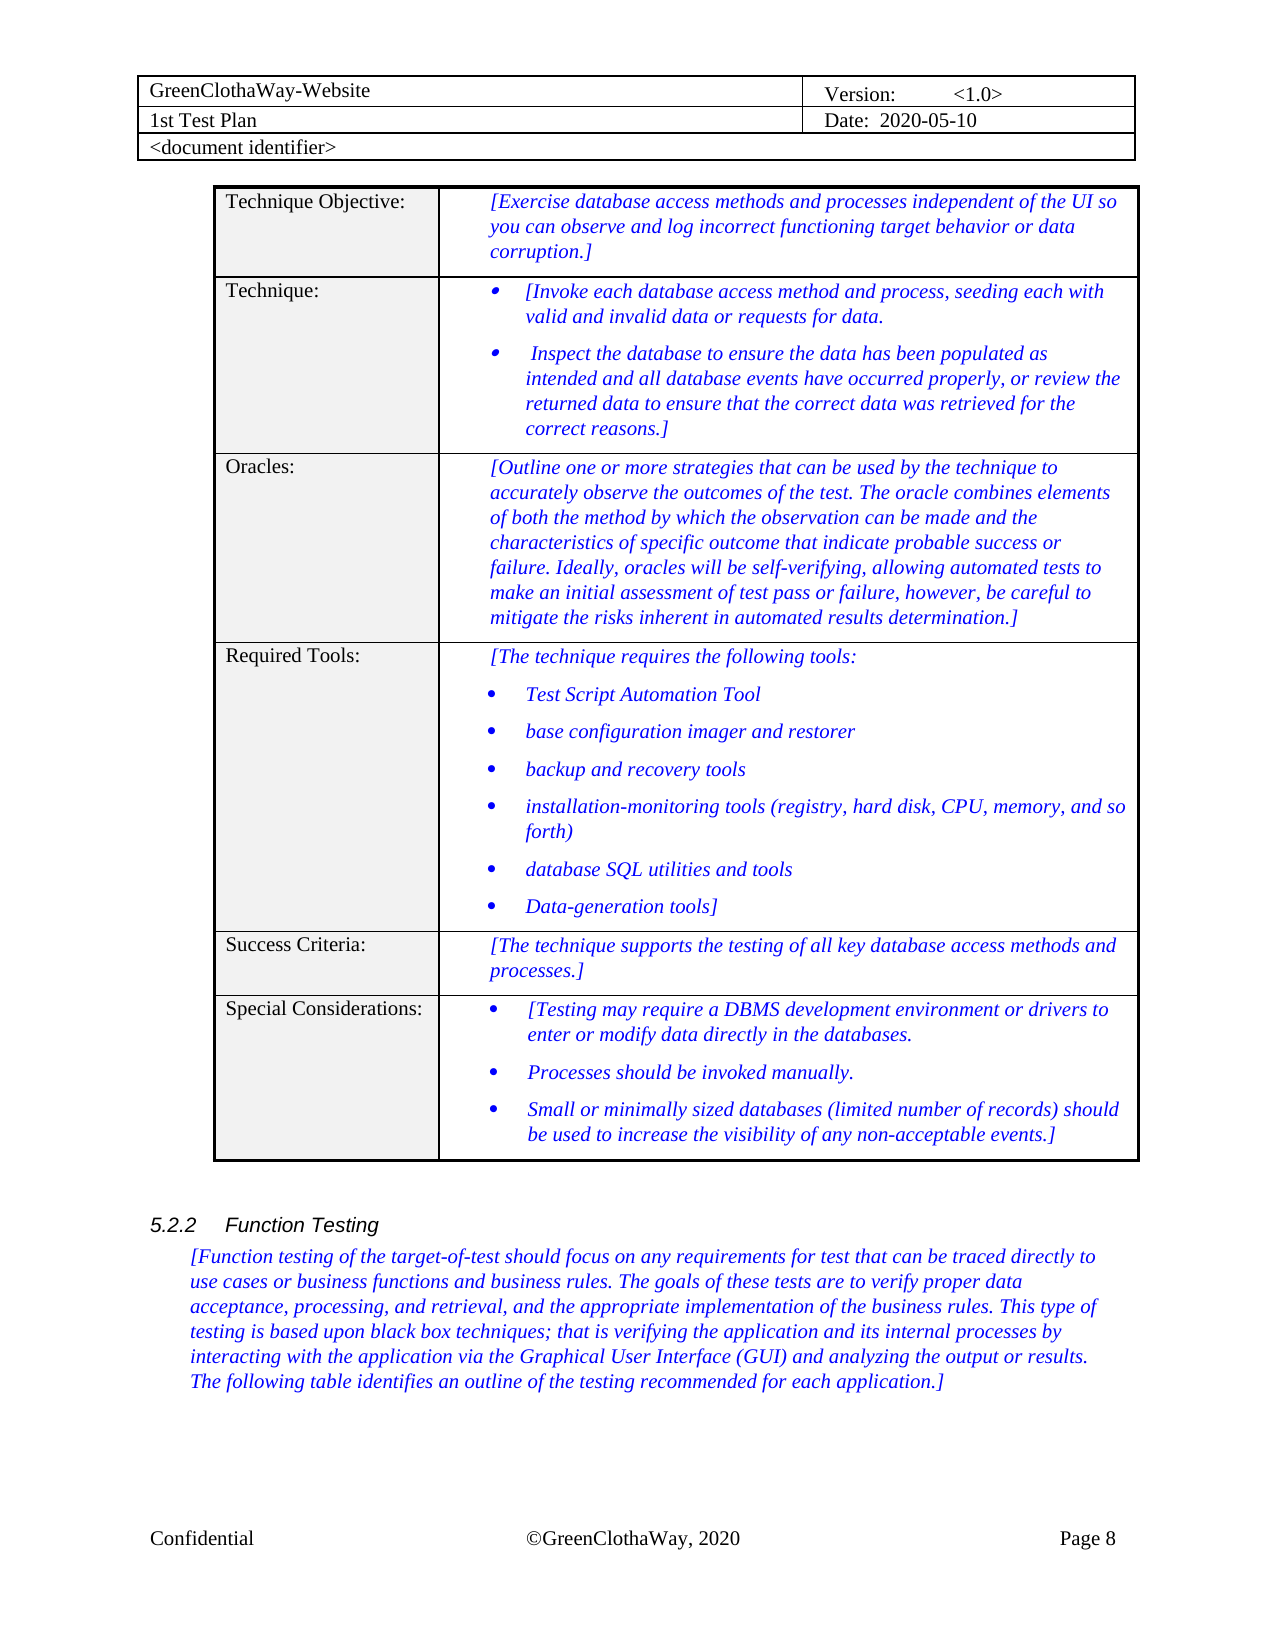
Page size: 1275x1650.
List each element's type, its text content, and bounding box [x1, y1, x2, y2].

table_header [Exercise database access methods and processes independent of the UI so you can observe and log incorrect functioning target behavior or data corruption.] [440, 189, 1137, 276]
table_cell Oracles: [216, 454, 438, 642]
table_cell [The technique supports the testing of all key database access methods and processes.] [440, 932, 1137, 995]
table_cell [Testing may require a DBMS development environment or drivers to enter or modify data directly in the databases. Processes should be invoked manually. Small or minimally sized databases (limited number of records) should be used to increase the visibility of any non-acceptable events.] [440, 996, 1137, 1159]
text [Function testing of the target-of-test should focus on any requirements for test that can be traced directly to use cases or business functions and business rules. The goals of these tests are to verify proper data acceptance, processing, and retrieval, and the appropriate implementation of the business rules. This type of testing is based upon black box techniques; that is verifying the application and its internal processes by interacting with the application via the Graphical User Interface (GUI) and analyzing the output or results. The following table identifies an outline of the testing recommended for each application.] [190, 1243, 1125, 1393]
table_cell Special Considerations: [216, 996, 438, 1159]
table_cell Technique: [216, 278, 438, 453]
table_cell  [Invoke each database access method and process, seeding each with valid and invalid data or requests for data.  Inspect the database to ensure the data has been populated as intended and all database events have occurred properly, or review the returned data to ensure that the correct data was retrieved for the correct reasons.] [440, 278, 1137, 453]
table_header Technique Objective: [216, 189, 438, 276]
table_cell [The technique requires the following tools: Test Script Automation Tool base configuration imager and restorer backup and recovery tools installation-monitoring tools (registry, hard disk, CPU, memory, and so forth) database SQL utilities and tools Data-generation tools] [440, 643, 1137, 931]
table_cell [Outline one or more strategies that can be used by the technique to accurately observe the outcomes of the test. The oracle combines elements of both the method by which the observation can be made and the characteristics of specific outcome that indicate probable success or failure. Ideally, oracles will be self-verifying, allowing automated tests to make an initial assessment of test pass or failure, however, be careful to mitigate the risks inherent in automated results determination.] [440, 454, 1137, 642]
table_cell Success Criteria: [216, 932, 438, 995]
table_cell Required Tools: [216, 643, 438, 931]
subtitle Function Testing [150, 1212, 1125, 1237]
